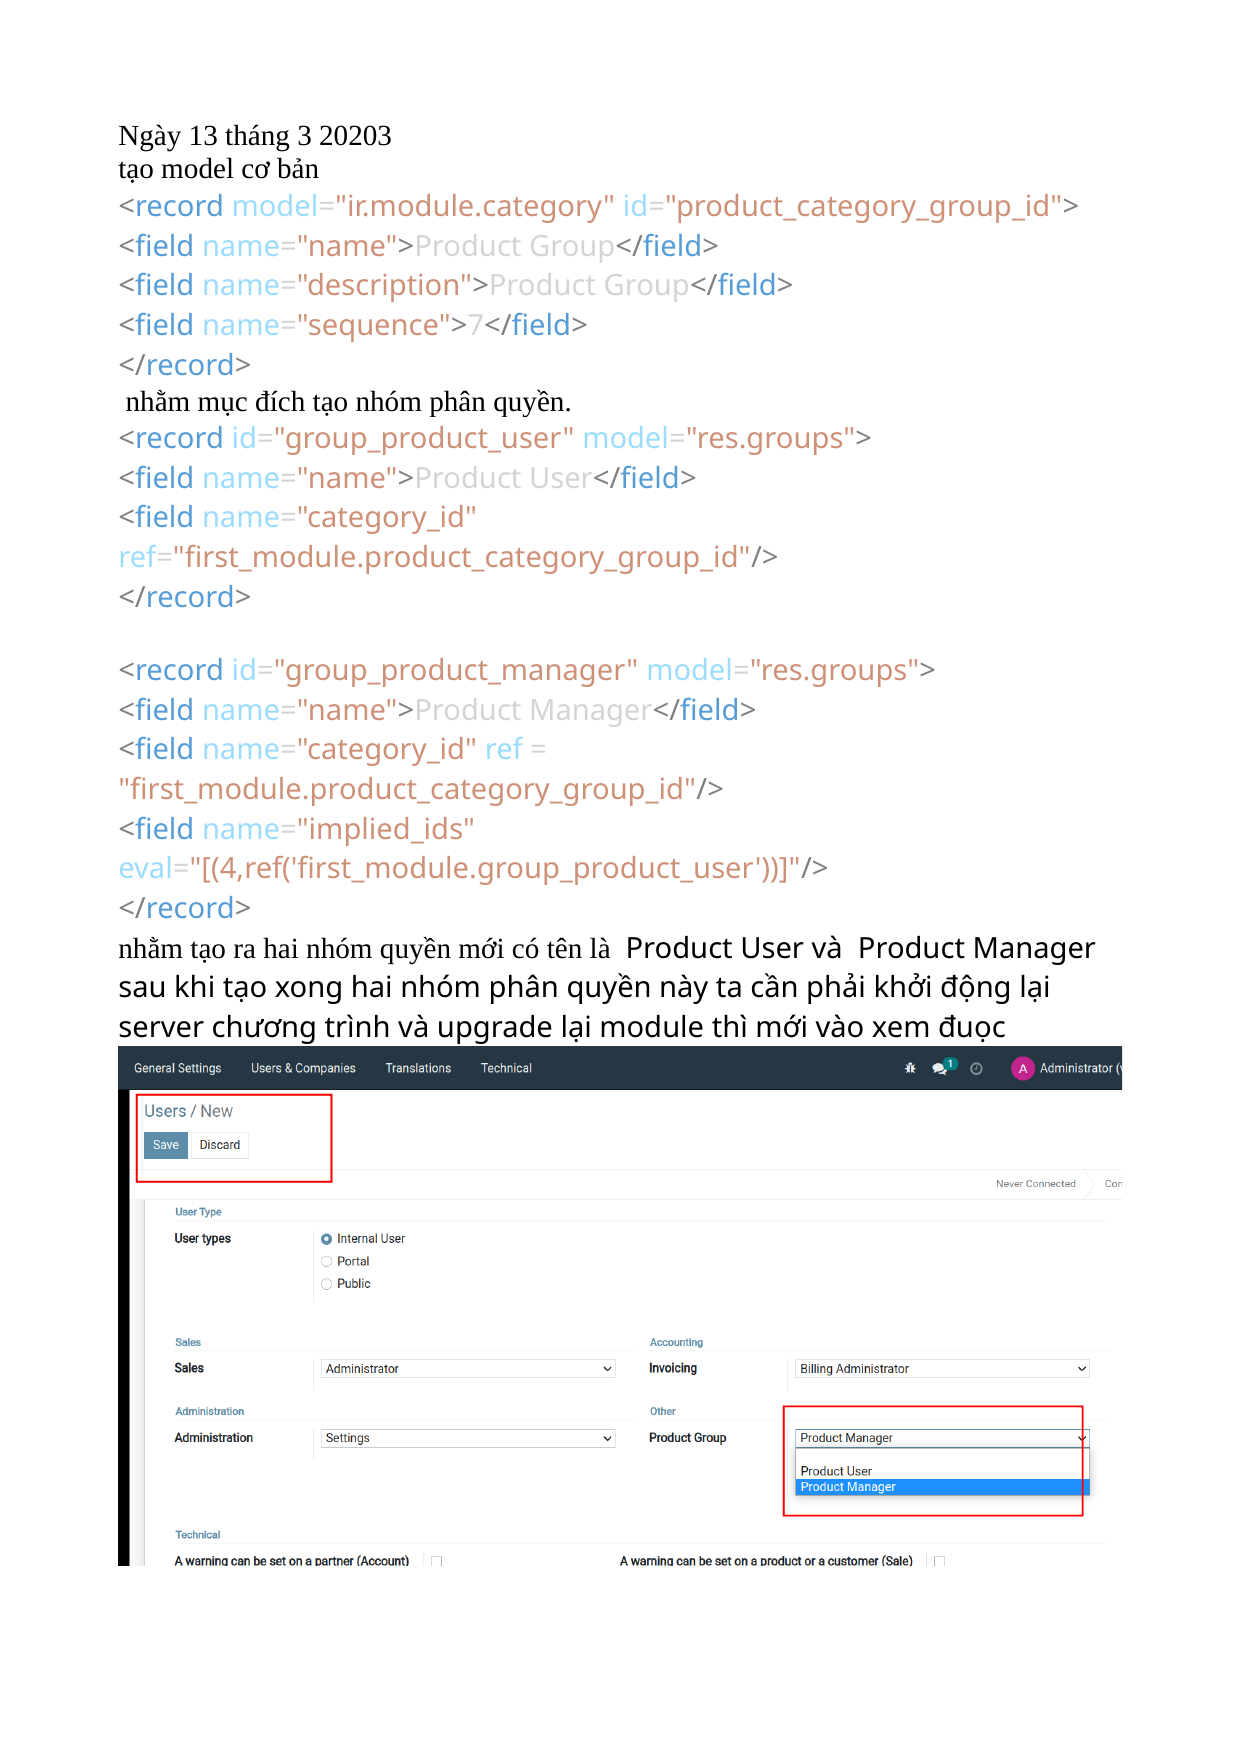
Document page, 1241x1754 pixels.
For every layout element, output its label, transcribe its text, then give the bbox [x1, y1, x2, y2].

text nhằm mục đích tạo nhóm phân quyền. [118, 384, 1122, 417]
text <field name="description">Product Group</field> [118, 264, 1122, 304]
text <record id="group_product_manager" model="res.groups"> [118, 649, 1122, 689]
text <field name="category_id" ref="first_module.product_category_group_id"/> [118, 497, 1122, 576]
text </record> [118, 576, 1122, 616]
text <record id="group_product_user" model="res.groups"> [118, 417, 1122, 457]
text tạo model cơ bản [118, 152, 1122, 185]
text <record model="ir.module.category" id="product_category_group_id"> [118, 185, 1122, 225]
text <field name="name">Product User</field> [118, 457, 1122, 497]
text </record> [118, 887, 1122, 927]
text <field name="name">Product Manager</field> [118, 689, 1122, 728]
text <field name="name">Product Group</field> [118, 225, 1122, 264]
text sau khi tạo xong hai nhóm phân quyền này ta cần phải khởi động lại server chương trình và upgrade lại module thì mới vào xem đuọc [118, 967, 1122, 1046]
text </record> [118, 344, 1122, 384]
text Ngày 13 tháng 3 20203 [118, 118, 1122, 152]
text <field name="implied_ids" eval="[(4,ref('first_module.group_product_user'))]"/> [118, 808, 1122, 887]
picture [118, 1046, 1123, 1566]
text <field name="sequence">7</field> [118, 304, 1122, 344]
text <field name="category_id" ref = "first_module.product_category_group_id"/> [118, 728, 1122, 808]
text nhằm tạo ra hai nhóm quyền mới có tên là Product User và Product Manager [118, 927, 1122, 967]
